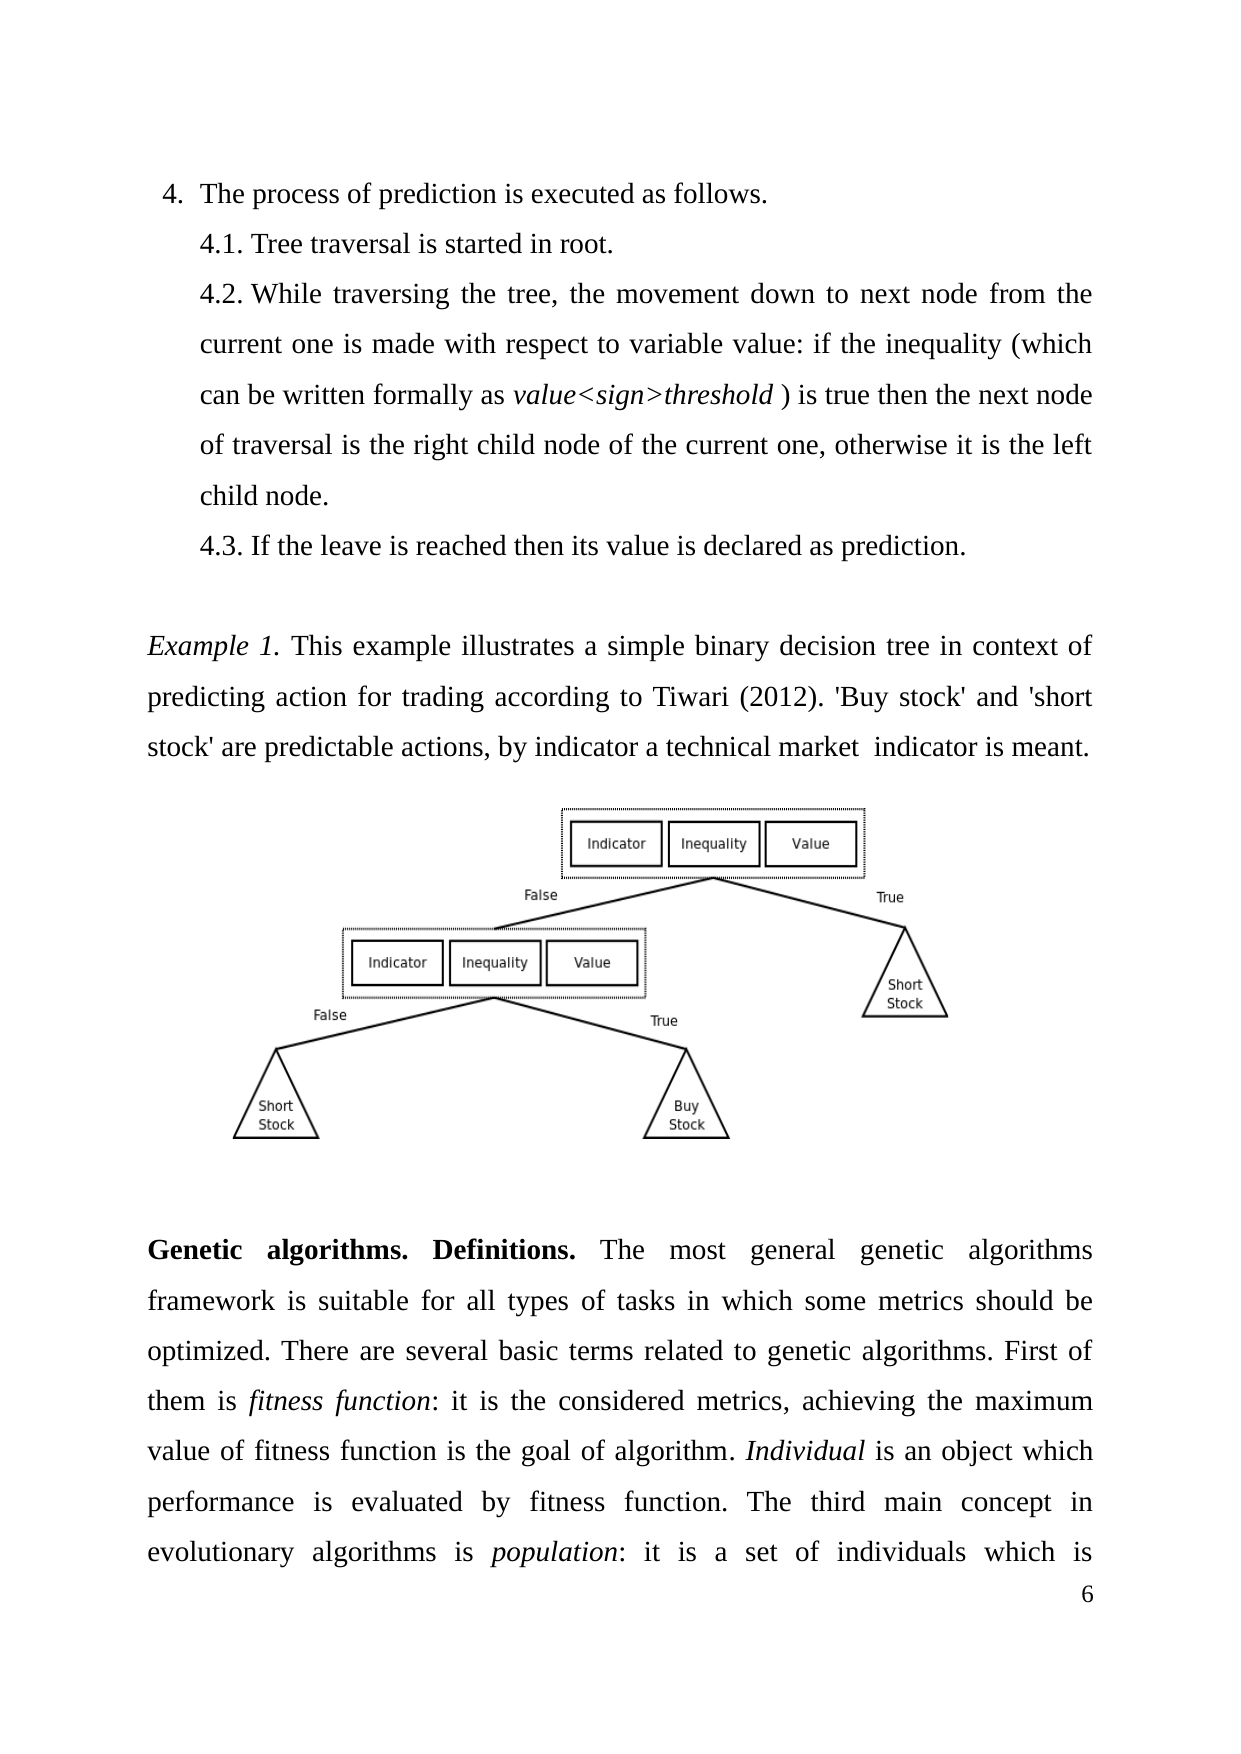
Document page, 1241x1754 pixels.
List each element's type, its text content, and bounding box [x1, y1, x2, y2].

text Example 1. This example illustrates a simple binary decision tree in context of predicting action for trading according to Tiwari (2012). 'Buy stock' and 'short stock' are predictable actions, by indicator a technical market indicator is meant. [147, 628, 1093, 763]
list If the leave is reached then its value is declared as prediction. [199, 528, 1093, 561]
list The process of prediction is executed as follows. [162, 176, 1093, 209]
list Tree traversal is started in root. [199, 226, 1093, 259]
picture [232, 808, 949, 1139]
text Genetic algorithms. Definitions. The most general genetic algorithms framework is suitable for all types of tasks in which some metrics should be optimized. There are several basic terms related to genetic algorithms. First of them is fitness function: it is the considered metrics, achieving the maximum value of fitness function is the goal of algorithm. Individual is an object which performance is evaluated by fitness function. The third main concept in evolutionary algorithms is population: it is a set of individuals which is [147, 1232, 1093, 1568]
list While traversing the tree, the movement down to next node from the current one is made with respect to variable value: if the inequality (which can be written formally as value<sign>threshold ) is true then the next node of traversal is the right child node of the current one, otherwise it is the left child node. [199, 276, 1093, 511]
